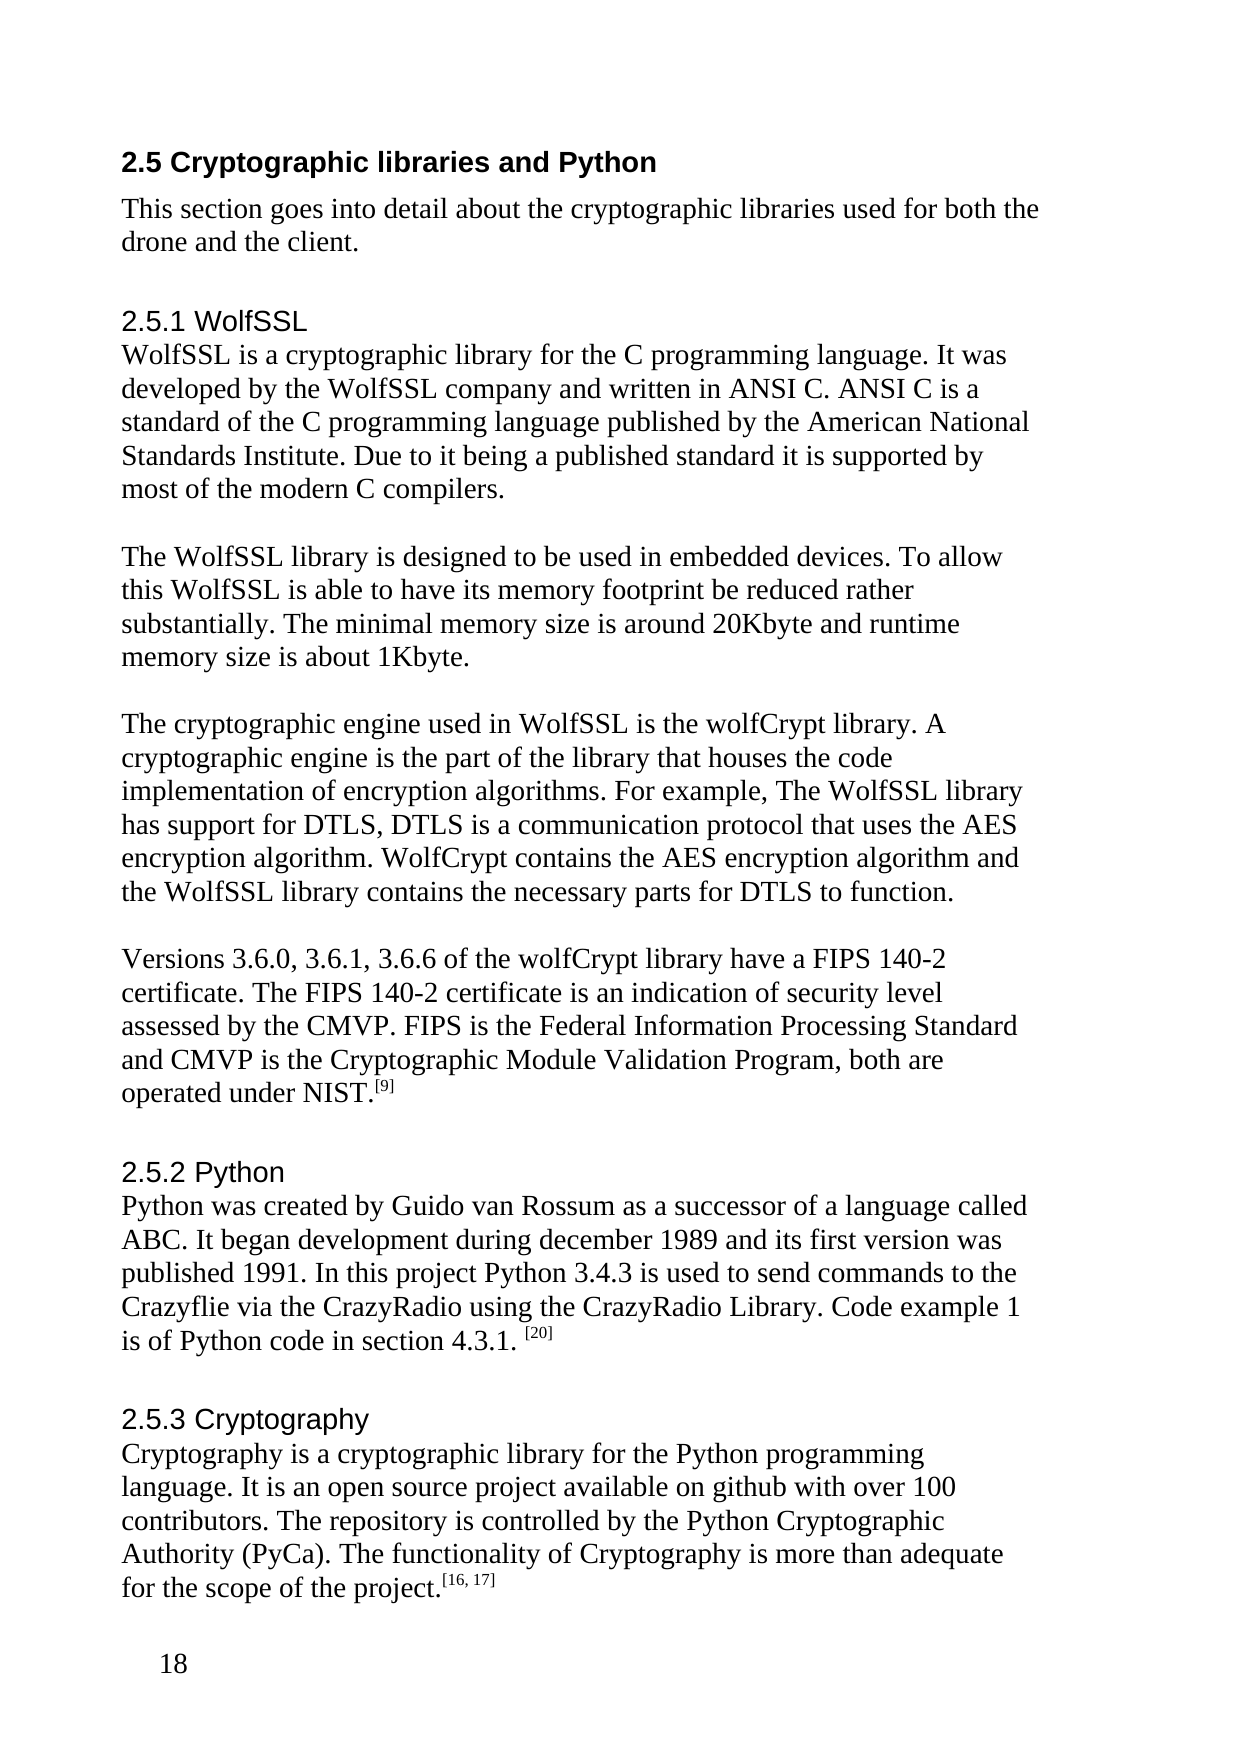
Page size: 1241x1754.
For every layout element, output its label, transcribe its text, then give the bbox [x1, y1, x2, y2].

text Versions 3.6.0, 3.6.1, 3.6.6 of the wolfCrypt library have a FIPS 140-2 certificate. The FIPS 140-2 certificate is an indication of security level assessed by the CMVP. FIPS is the Federal Information Processing Standard and CMVP is the Cryptographic Module Validation Program, both are operated under NIST.[9] [121, 941, 1042, 1109]
text This section goes into detail about the cryptographic libraries used for both the drone and the client. [121, 191, 1042, 258]
subtitle Cryptographic libraries and Python [121, 145, 1042, 178]
text The WolfSSL library is designed to be used in embedded devices. To allow this WolfSSL is able to have its memory footprint be reduced rather substantially. The minimal memory size is around 20Kbyte and runtime memory size is about 1Kbyte. [121, 539, 1042, 673]
subtitle Python [121, 1155, 1042, 1188]
text The cryptographic engine used in WolfSSL is the wolfCrypt library. A cryptographic engine is the part of the library that houses the code implementation of encryption algorithms. For example, The WolfSSL library has support for DTLS, DTLS is a communication protocol that uses the AES encryption algorithm. WolfCrypt contains the AES encryption algorithm and the WolfSSL library contains the necessary parts for DTLS to function. [121, 706, 1042, 908]
text Python was created by Guido van Rossum as a successor of a language called ABC. It began development during december 1989 and its first version was published 1991. In this project Python 3.4.3 is used to send commands to the Crazyflie via the CrazyRadio using the CrazyRadio Library. Code example 1 is of Python code in section 4.3.1. [20] [121, 1188, 1042, 1356]
subtitle Cryptography [121, 1402, 1042, 1436]
text WolfSSL is a cryptographic library for the C programming language. It was developed by the WolfSSL company and written in ANSI C. ANSI C is a standard of the C programming language published by the American National Standards Institute. Due to it being a published standard it is supported by most of the modern C compilers. [121, 337, 1042, 505]
subtitle WolfSSL [121, 304, 1042, 337]
text Cryptography is a cryptographic library for the Python programming language. It is an open source project available on github with over 100 contributors. The repository is controlled by the Python Cryptographic Authority (PyCa). The functionality of Cryptography is more than adequate for the scope of the project.[16, 17] [121, 1436, 1042, 1603]
